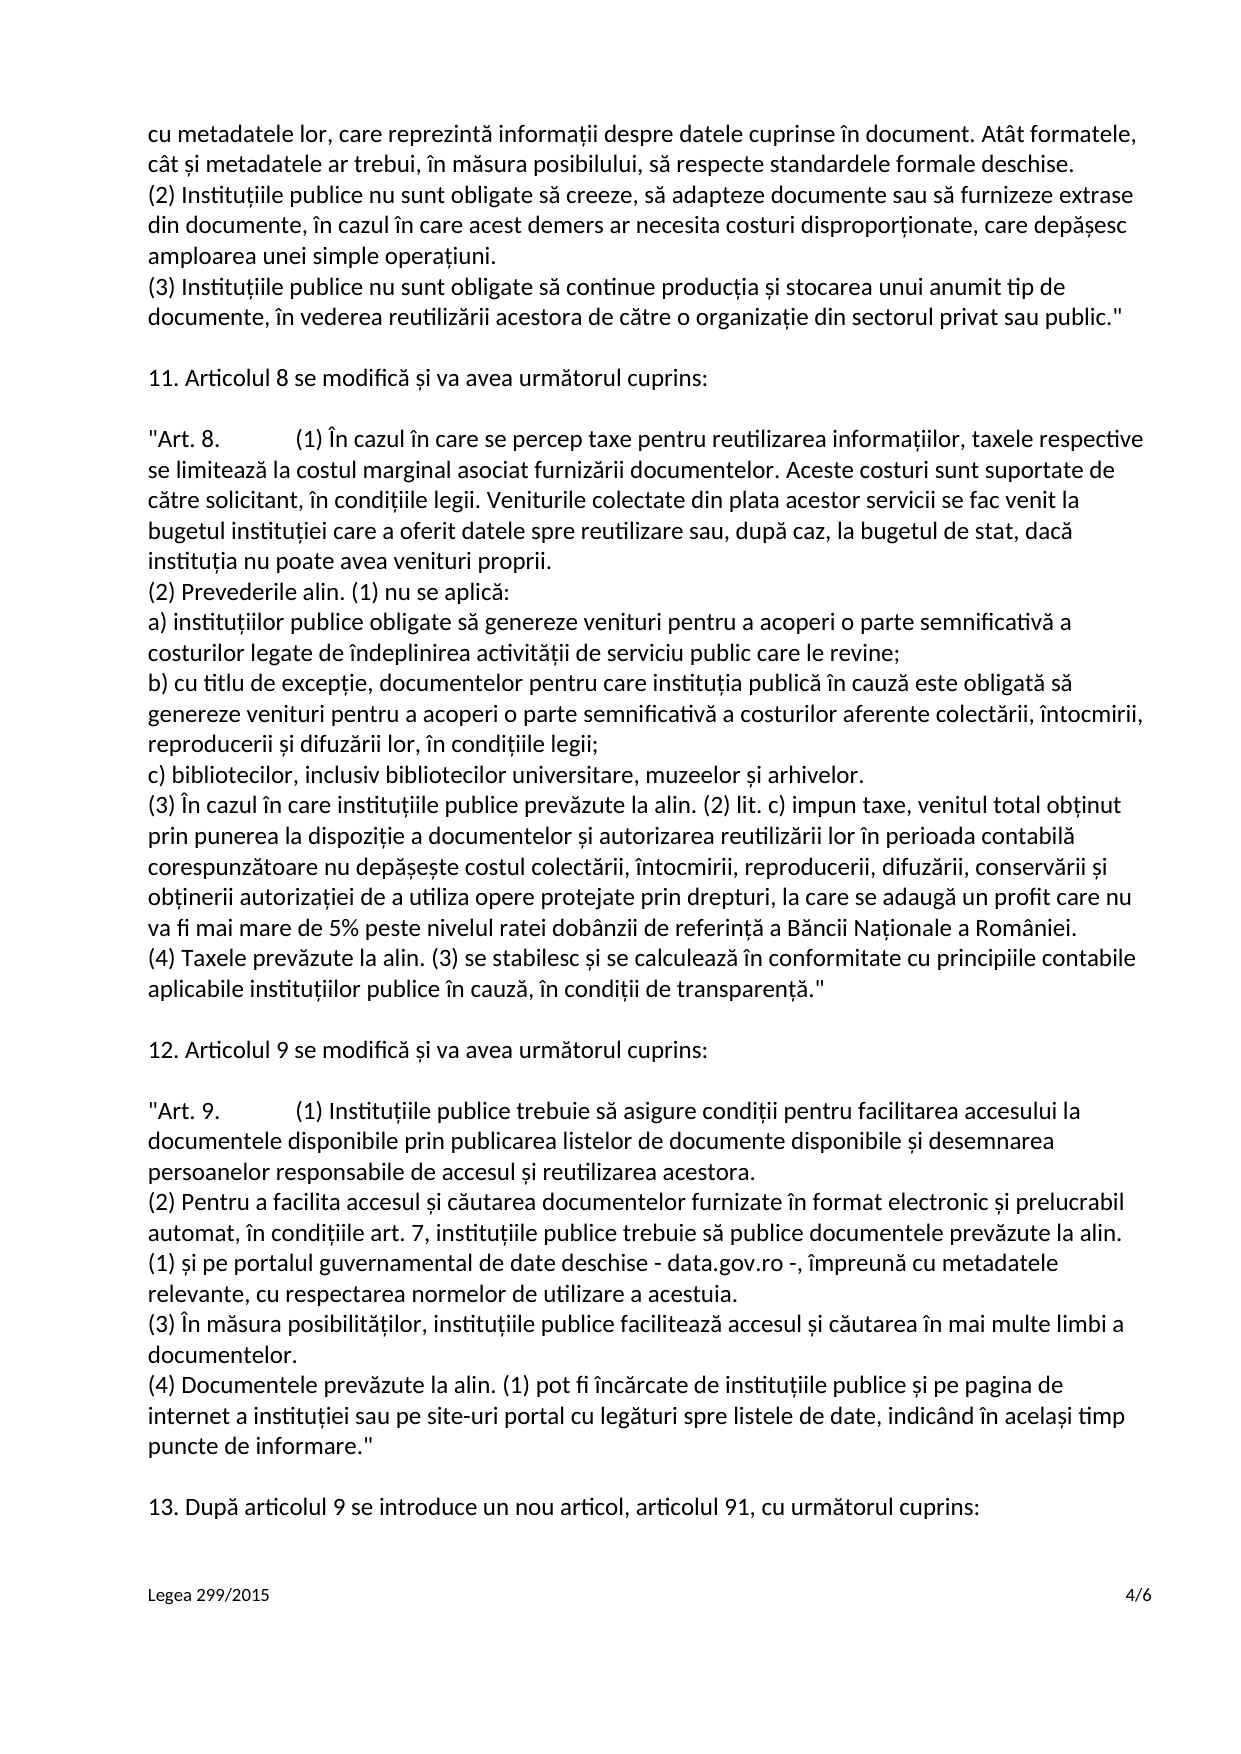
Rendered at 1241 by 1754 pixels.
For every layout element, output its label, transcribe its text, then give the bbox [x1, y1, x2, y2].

text (3) Instituțiile publice nu sunt obligate să continue producția și stocarea unui anumit tip de documente, în vederea reutilizării acestora de către o organizație din sectorul privat sau public." [148, 271, 1152, 332]
text 13. După articolul 9 se introduce un nou articol, articolul 91, cu următorul cuprins: [148, 1492, 1152, 1522]
text 11. Articolul 8 se modifică și va avea următorul cuprins: [148, 362, 1152, 393]
text "Art. 8. (1) În cazul în care se percep taxe pentru reutilizarea informațiilor, taxele respective se limitează la costul marginal asociat furnizării documentelor. Aceste costuri sunt suportate de către solicitant, în condițiile legii. Veniturile colectate din plata acestor servicii se fac venit la bugetul instituției care a oferit datele spre reutilizare sau, după caz, la bugetul de stat, dacă instituția nu poate avea venituri proprii. [148, 423, 1152, 576]
text cu metadatele lor, care reprezintă informații despre datele cuprinse în document. Atât formatele, cât și metadatele ar trebui, în măsura posibilului, să respecte standardele formale deschise. [148, 118, 1152, 179]
text a) instituțiilor publice obligate să genereze venituri pentru a acoperi o parte semnificativă a costurilor legate de îndeplinirea activității de serviciu public care le revine; [148, 606, 1152, 667]
text b) cu titlu de excepție, documentelor pentru care instituția publică în cauză este obligată să genereze venituri pentru a acoperi o parte semnificativă a costurilor aferente colectării, întocmirii, reproducerii și difuzării lor, în condițiile legii; [148, 667, 1152, 759]
text c) bibliotecilor, inclusiv bibliotecilor universitare, muzeelor și arhivelor. [148, 759, 1152, 789]
text (4) Documentele prevăzute la alin. (1) pot fi încărcate de instituțiile publice și pe pagina de internet a instituției sau pe site-uri portal cu legături spre listele de date, indicând în același timp puncte de informare." [148, 1369, 1152, 1461]
text "Art. 9. (1) Instituțiile publice trebuie să asigure condiții pentru facilitarea accesului la documentele disponibile prin publicarea listelor de documente disponibile și desemnarea persoanelor responsabile de accesul și reutilizarea acestora. [148, 1095, 1152, 1186]
text (2) Prevederile alin. (1) nu se aplică: [148, 576, 1152, 606]
text (2) Pentru a facilita accesul și căutarea documentelor furnizate în format electronic și prelucrabil automat, în condițiile art. 7, instituțiile publice trebuie să publice documentele prevăzute la alin. (1) și pe portalul guvernamental de date deschise - data.gov.ro -, împreună cu metadatele relevante, cu respectarea normelor de utilizare a acestuia. [148, 1186, 1152, 1308]
text (3) În măsura posibilităților, instituțiile publice facilitează accesul și căutarea în mai multe limbi a documentelor. [148, 1308, 1152, 1369]
text (4) Taxele prevăzute la alin. (3) se stabilesc și se calculează în conformitate cu principiile contabile aplicabile instituțiilor publice în cauză, în condiții de transparență." [148, 942, 1152, 1003]
text (3) În cazul în care instituțiile publice prevăzute la alin. (2) lit. c) impun taxe, venitul total obținut prin punerea la dispoziție a documentelor și autorizarea reutilizării lor în perioada contabilă corespunzătoare nu depășește costul colectării, întocmirii, reproducerii, difuzării, conservării și obținerii autorizației de a utiliza opere protejate prin drepturi, la care se adaugă un profit care nu va fi mai mare de 5% peste nivelul ratei dobânzii de referință a Băncii Naționale a României. [148, 789, 1152, 942]
text (2) Instituțiile publice nu sunt obligate să creeze, să adapteze documente sau să furnizeze extrase din documente, în cazul în care acest demers ar necesita costuri disproporționate, care depășesc amploarea unei simple operațiuni. [148, 179, 1152, 271]
text 12. Articolul 9 se modifică și va avea următorul cuprins: [148, 1034, 1152, 1064]
